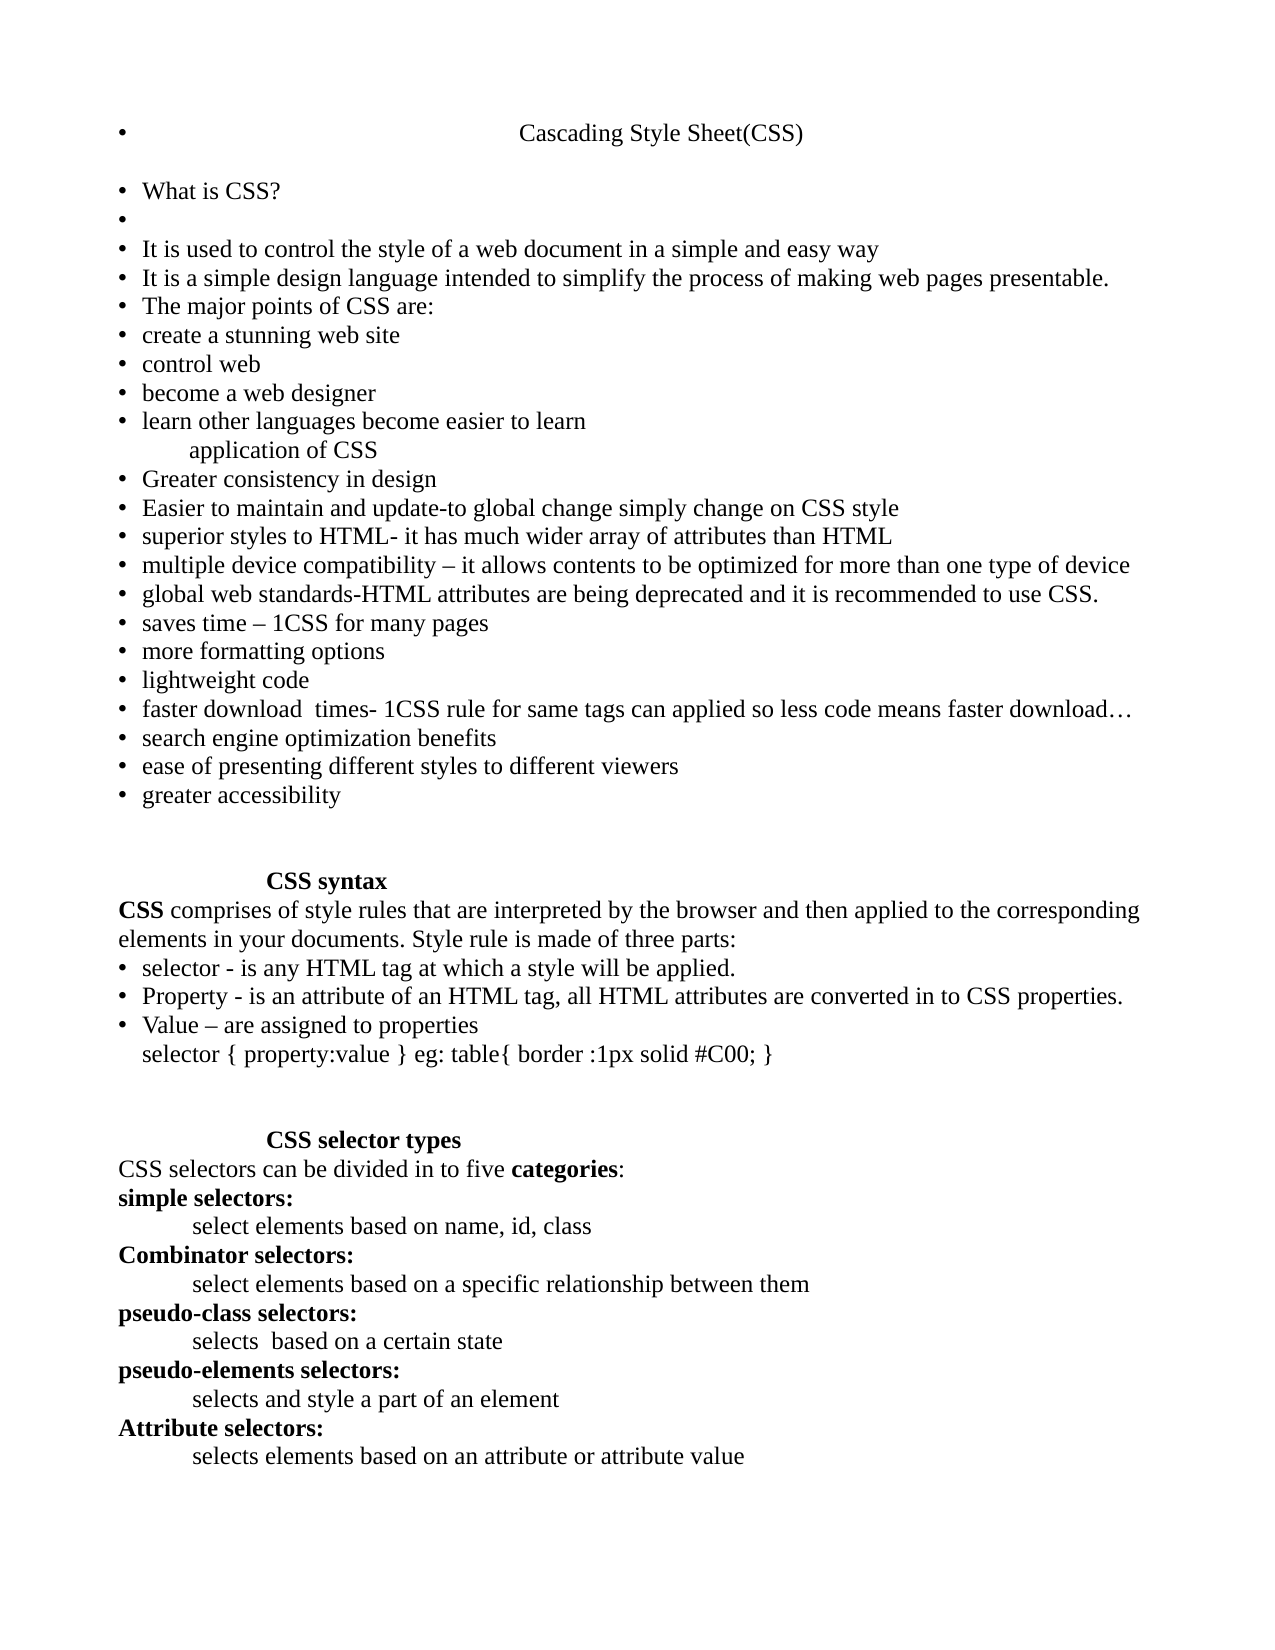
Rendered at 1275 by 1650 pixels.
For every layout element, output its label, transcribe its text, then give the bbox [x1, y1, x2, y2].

text Attribute selectors: [118, 1413, 1157, 1441]
list more formatting options [118, 636, 1157, 665]
list lightweight code [118, 665, 1157, 694]
list search engine optimization benefits [118, 723, 1157, 751]
text selects and style a part of an element [118, 1384, 1157, 1413]
list It is a simple design language intended to simplify the process of making web pages presentable. [118, 263, 1157, 291]
text selects elements based on an attribute or attribute value [118, 1441, 1157, 1470]
list greater accessibility [118, 780, 1157, 809]
list control web [118, 349, 1157, 378]
list The major points of CSS are: [118, 291, 1157, 320]
list Property - is an attribute of an HTML tag, all HTML attributes are converted in to CSS properties. [118, 981, 1157, 1010]
text pseudo-class selectors: [118, 1298, 1157, 1326]
text CSS syntax [118, 866, 1157, 895]
list become a web designer [118, 378, 1157, 406]
list create a stunning web site [118, 320, 1157, 349]
list ease of presenting different styles to different viewers [118, 751, 1157, 780]
list It is used to control the style of a web document in a simple and easy way [118, 234, 1157, 263]
text pseudo-elements selectors: [118, 1355, 1157, 1384]
list superior styles to HTML- it has much wider array of attributes than HTML [118, 521, 1157, 550]
text CSS comprises of style rules that are interpreted by the browser and then applied to the corresponding elements in your documents. Style rule is made of three parts: [118, 895, 1157, 953]
list multiple device compatibility – it allows contents to be optimized for more than one type of device [118, 550, 1157, 579]
list saves time – 1CSS for many pages [118, 608, 1157, 636]
list What is CSS? [118, 176, 1157, 205]
list Value – are assigned to properties [118, 1010, 1157, 1039]
list selector { property:value } eg: table{ border :1px solid #C00; } [118, 1039, 1157, 1068]
text selects based on a certain state [118, 1326, 1157, 1355]
list global web standards-HTML attributes are being deprecated and it is recommended to use CSS. [118, 579, 1157, 608]
list Greater consistency in design [118, 464, 1157, 493]
text CSS selector types [118, 1125, 1157, 1154]
text Combinator selectors: [118, 1240, 1157, 1269]
text simple selectors: [118, 1183, 1157, 1211]
list Easier to maintain and update-to global change simply change on CSS style [118, 493, 1157, 521]
list faster download times- 1CSS rule for same tags can applied so less code means faster download… [118, 694, 1157, 723]
text select elements based on a specific relationship between them [118, 1269, 1157, 1298]
list selector - is any HTML tag at which a style will be applied. [118, 953, 1157, 981]
list learn other languages become easier to learn [118, 406, 1157, 435]
list application of CSS [165, 435, 1157, 464]
text CSS selectors can be divided in to five categories: [118, 1154, 1157, 1183]
text select elements based on name, id, class [118, 1211, 1157, 1240]
